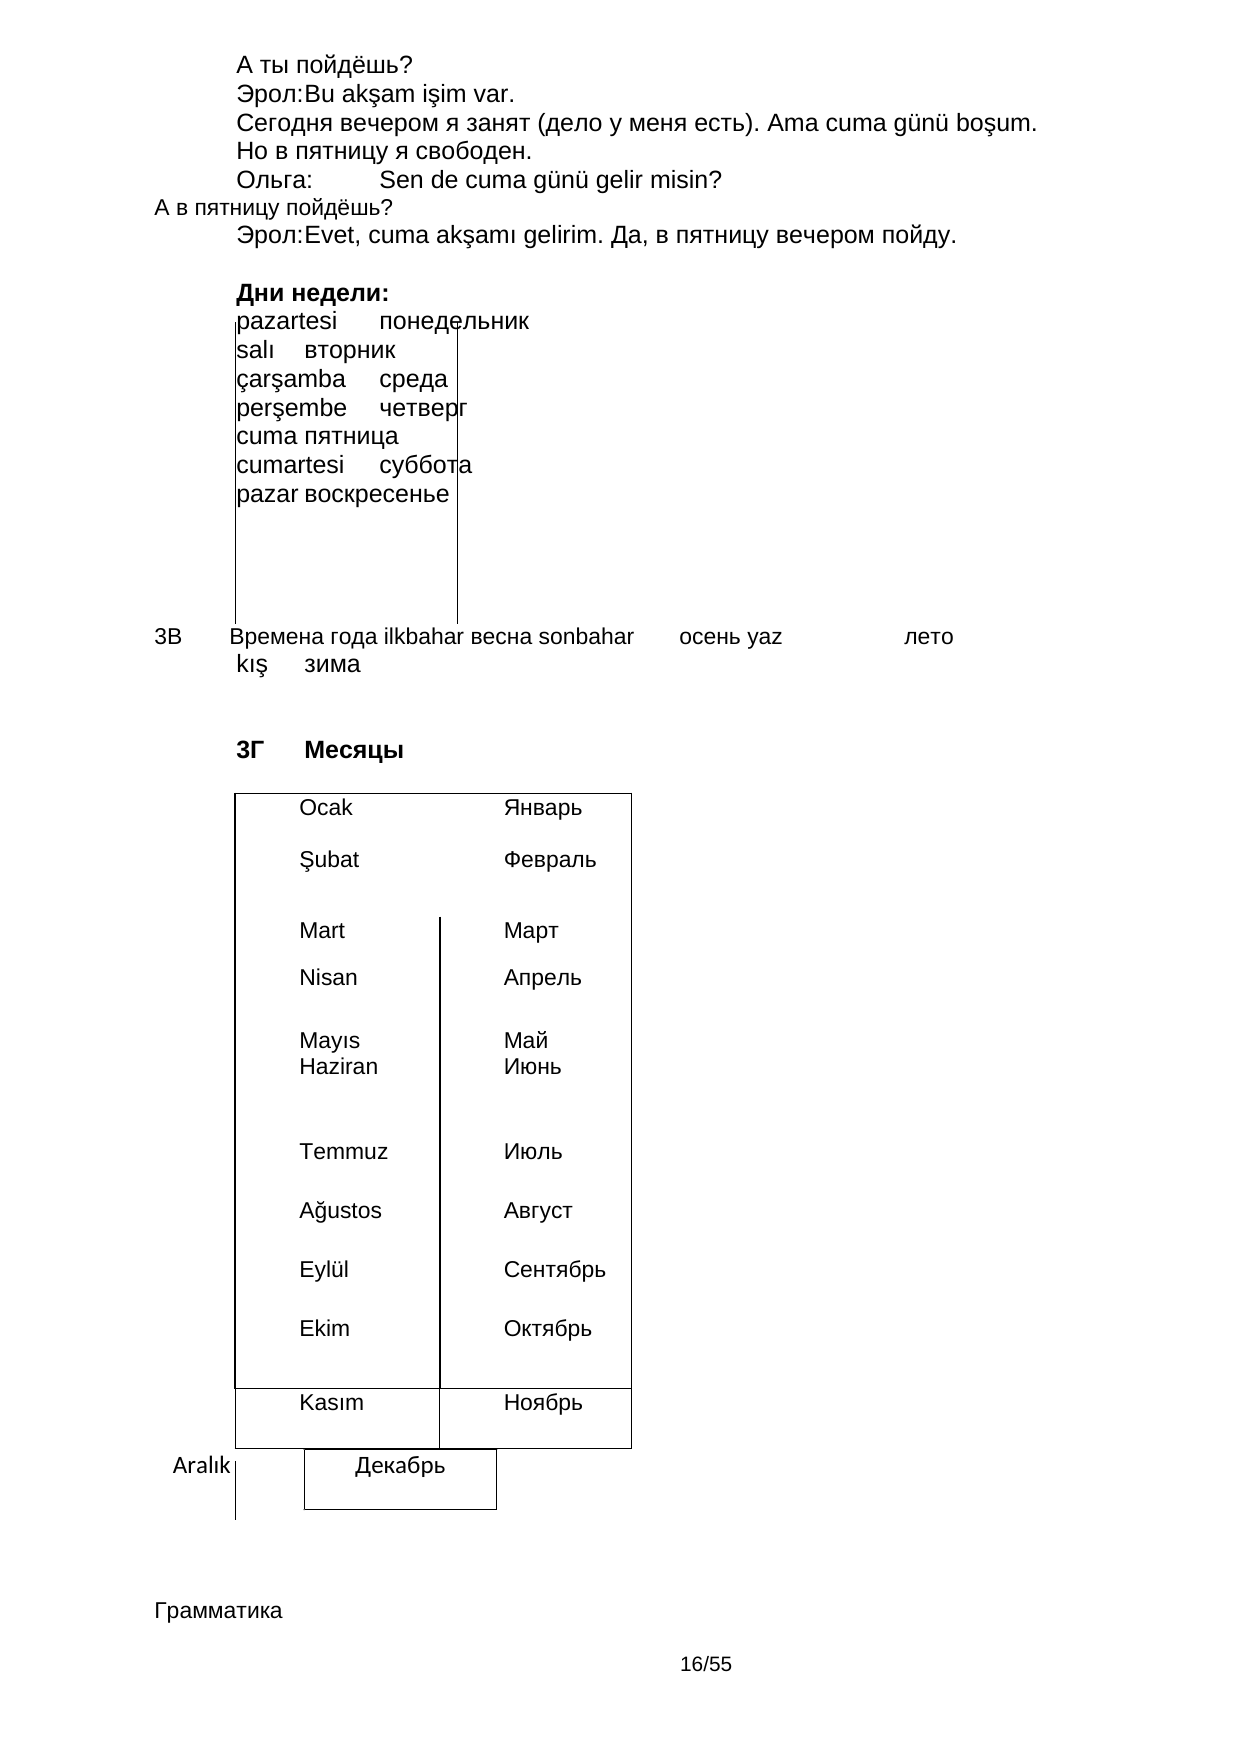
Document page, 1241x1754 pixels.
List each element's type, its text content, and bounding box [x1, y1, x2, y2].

table_cell Kasım [236, 1389, 439, 1448]
text А ты пойдёшь? [236, 50, 1176, 79]
text Ольга: Sen de cuma günü gelir misin? [236, 165, 1176, 194]
table_cell Temmuz [236, 1138, 439, 1197]
text Но в пятницу я свободен. [236, 136, 1176, 165]
text salı вторник [236, 335, 1176, 364]
table_cell Март [441, 917, 631, 964]
table_cell Ноябрь [440, 1389, 631, 1448]
table_cell Ekim [236, 1315, 439, 1388]
text pazar воскресенье [236, 479, 1176, 508]
table_cell Август [441, 1197, 631, 1256]
text А в пятницу пойдёшь? [154, 194, 1176, 220]
text cumartesi суббота [236, 450, 1176, 479]
table_cell Ağustos [236, 1197, 439, 1256]
text kış зима [236, 649, 1176, 678]
table_cell Mayıs Haziran [236, 1027, 439, 1138]
text Эрол: Evet, cuma akşamı gelirim. Да, в пятницу вечером пойду. [236, 220, 1176, 249]
table_header Ocak Şubat [236, 794, 440, 917]
table_cell Сентябрь [441, 1256, 631, 1315]
table_cell Июль [441, 1138, 631, 1197]
text perşembe четверг [236, 393, 1176, 421]
text çarşamba среда [236, 364, 1176, 393]
table_cell Май Июнь [441, 1027, 631, 1138]
table_cell Mart [236, 917, 439, 964]
subtitle Дни недели: [236, 278, 1176, 306]
text 3В Времена года ilkbahar весна sonbahar осень yaz лето [154, 623, 1176, 649]
table_cell Октябрь [441, 1315, 631, 1388]
table_header Январь Февраль [440, 794, 631, 917]
text pazartesi понедельник [236, 306, 1176, 335]
table_cell Eylül [236, 1256, 439, 1315]
subtitle 3Г Месяцы [236, 735, 1176, 764]
text Сегодня вечером я занят (дело у меня есть). Ama cuma günü boşum. [236, 107, 1176, 136]
text Грамматика [154, 1597, 1176, 1623]
text Эрол: Bu akşam işim var. [236, 79, 1176, 107]
table_cell Nisan [236, 964, 439, 1027]
text cuma пятница [236, 421, 1176, 450]
table_cell Апрель [441, 964, 631, 1027]
